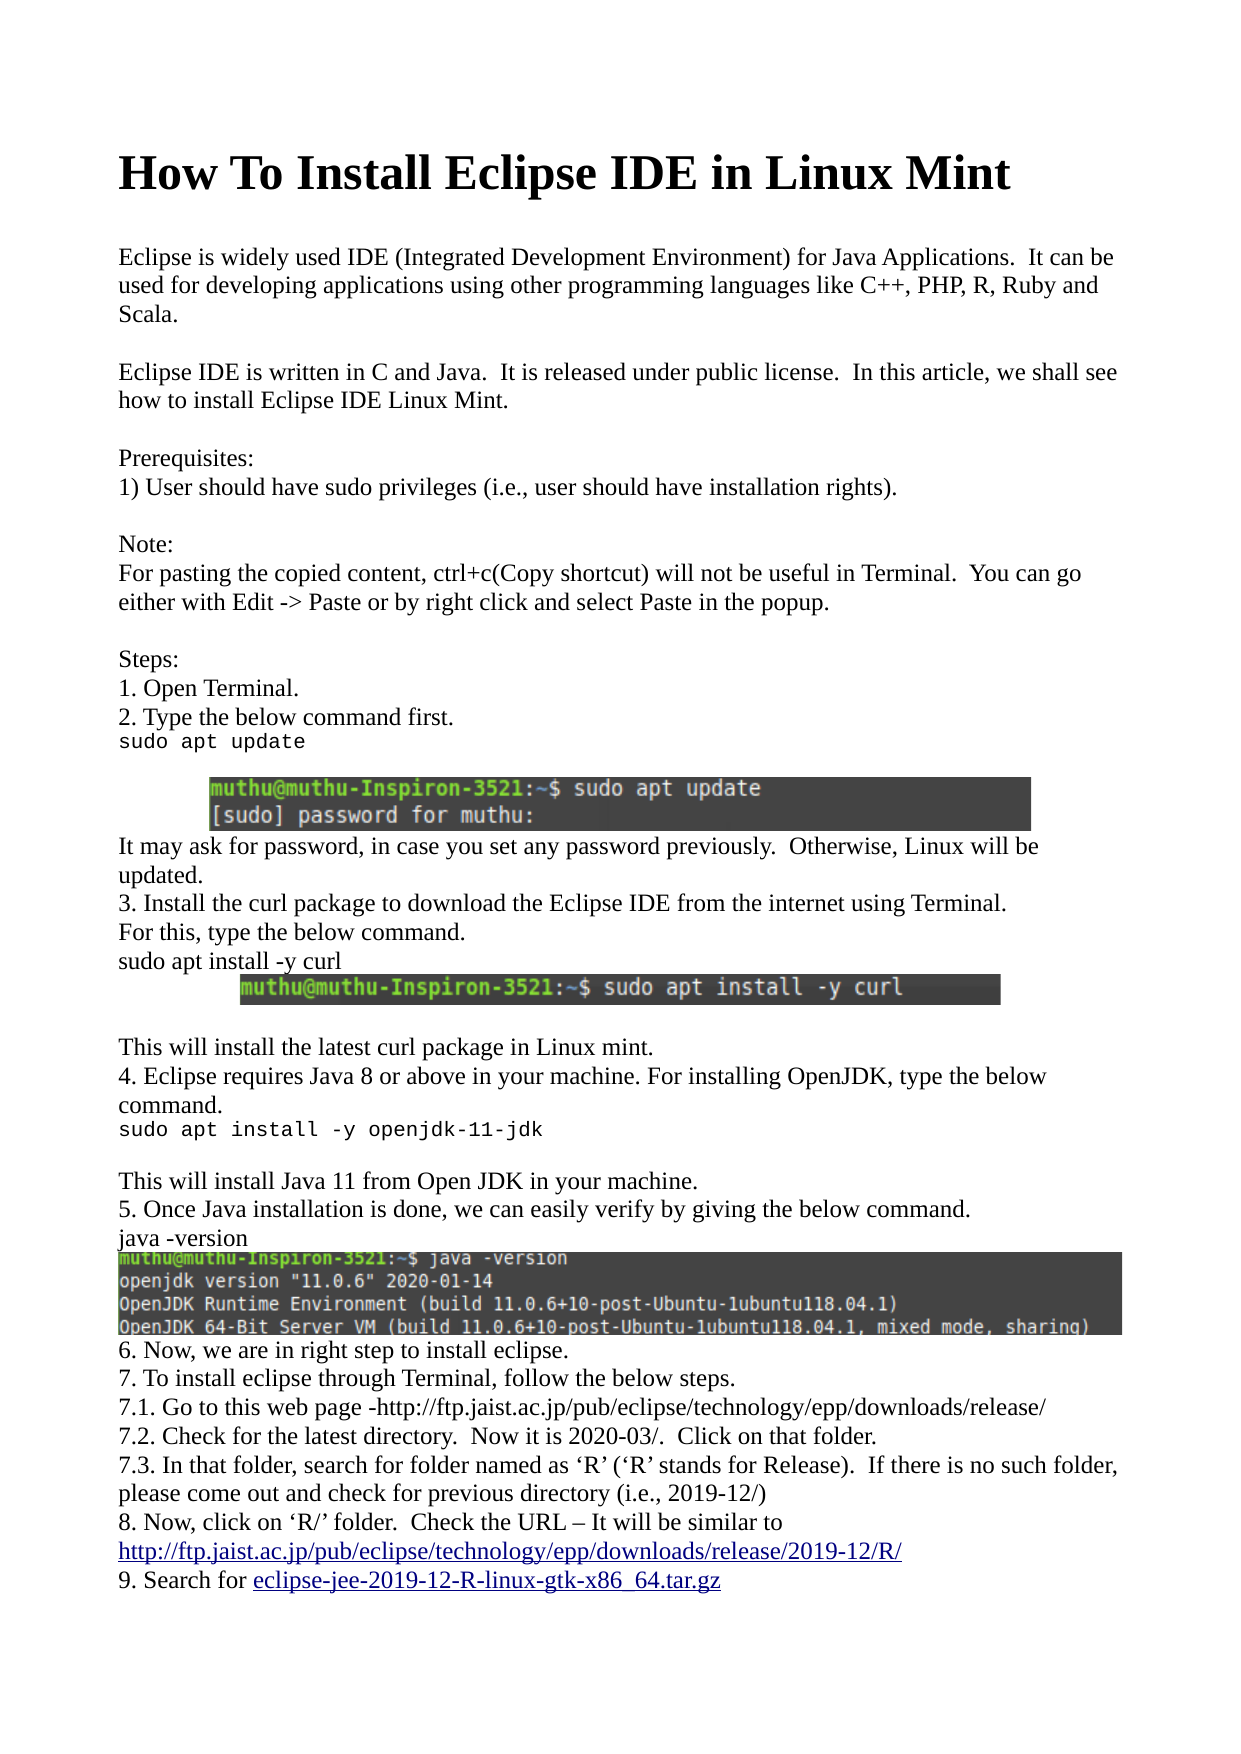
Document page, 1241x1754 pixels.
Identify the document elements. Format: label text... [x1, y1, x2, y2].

text 1) User should have sudo privileges (i.e., user should have installation rights). [118, 472, 1122, 501]
picture [239, 974, 1001, 1005]
text 5. Once Java installation is done, we can easily verify by giving the below command. [118, 1194, 1122, 1223]
text 2. Type the below command first. [118, 702, 1122, 731]
text This will install Java 11 from Open JDK in your machine. [118, 1166, 1122, 1194]
text Eclipse IDE is written in C and Java. It is released under public license. In this article, we shall see how to install Eclipse IDE Linux Mint. [118, 357, 1122, 414]
text 3. Install the curl package to download the Eclipse IDE from the internet using Terminal. [118, 888, 1122, 917]
picture [118, 1252, 1123, 1335]
text 9. Search for eclipse-jee-2019-12-R-linux-gtk-x86_64.tar.gz [118, 1565, 1122, 1593]
text Prerequisites: [118, 443, 1122, 472]
text For pasting the copied content, ctrl+c(Copy shortcut) will not be useful in Terminal. You can go either with Edit -> Paste or by right click and select Paste in the popup. [118, 558, 1122, 616]
text sudo apt install -y openjdk-11-jdk [118, 1118, 1122, 1142]
subtitle How To Install Eclipse IDE in Linux Mint [118, 143, 1122, 201]
text 7.3. In that folder, search for folder named as ‘R’ (‘R’ stands for Release). If there is no such folder, please come out and check for previous directory (i.e., 2019-12/) [118, 1450, 1122, 1507]
text 6. Now, we are in right step to install eclipse. [118, 1335, 1122, 1363]
text 7. To install eclipse through Terminal, follow the below steps. [118, 1363, 1122, 1392]
text 7.2. Check for the latest directory. Now it is 2020-03/. Click on that folder. [118, 1421, 1122, 1450]
text 7.1. Go to this web page -http://ftp.jaist.ac.jp/pub/eclipse/technology/epp/downloads/release/ [118, 1392, 1122, 1421]
text sudo apt update [118, 731, 1122, 754]
text 4. Eclipse requires Java 8 or above in your machine. For installing OpenJDK, type the below command. [118, 1061, 1122, 1118]
text Eclipse is widely used IDE (Integrated Development Environment) for Java Applications. It can be used for developing applications using other programming languages like C++, PHP, R, Ruby and Scala. [118, 242, 1122, 328]
picture [209, 777, 1032, 831]
text sudo apt install -y curl [118, 946, 1122, 975]
text java -version [118, 1223, 1122, 1252]
text For this, type the below command. [118, 917, 1122, 946]
text Steps: [118, 644, 1122, 673]
text Note: [118, 529, 1122, 558]
text 8. Now, click on ‘R/’ folder. Check the URL – It will be similar to http://ftp.jaist.ac.jp/pub/eclipse/technology/epp/downloads/release/2019-12/R/ [118, 1507, 1122, 1565]
text This will install the latest curl package in Linux mint. [118, 1032, 1122, 1061]
text 1. Open Terminal. [118, 673, 1122, 702]
text It may ask for password, in case you set any password previously. Otherwise, Linux will be updated. [118, 778, 1122, 888]
